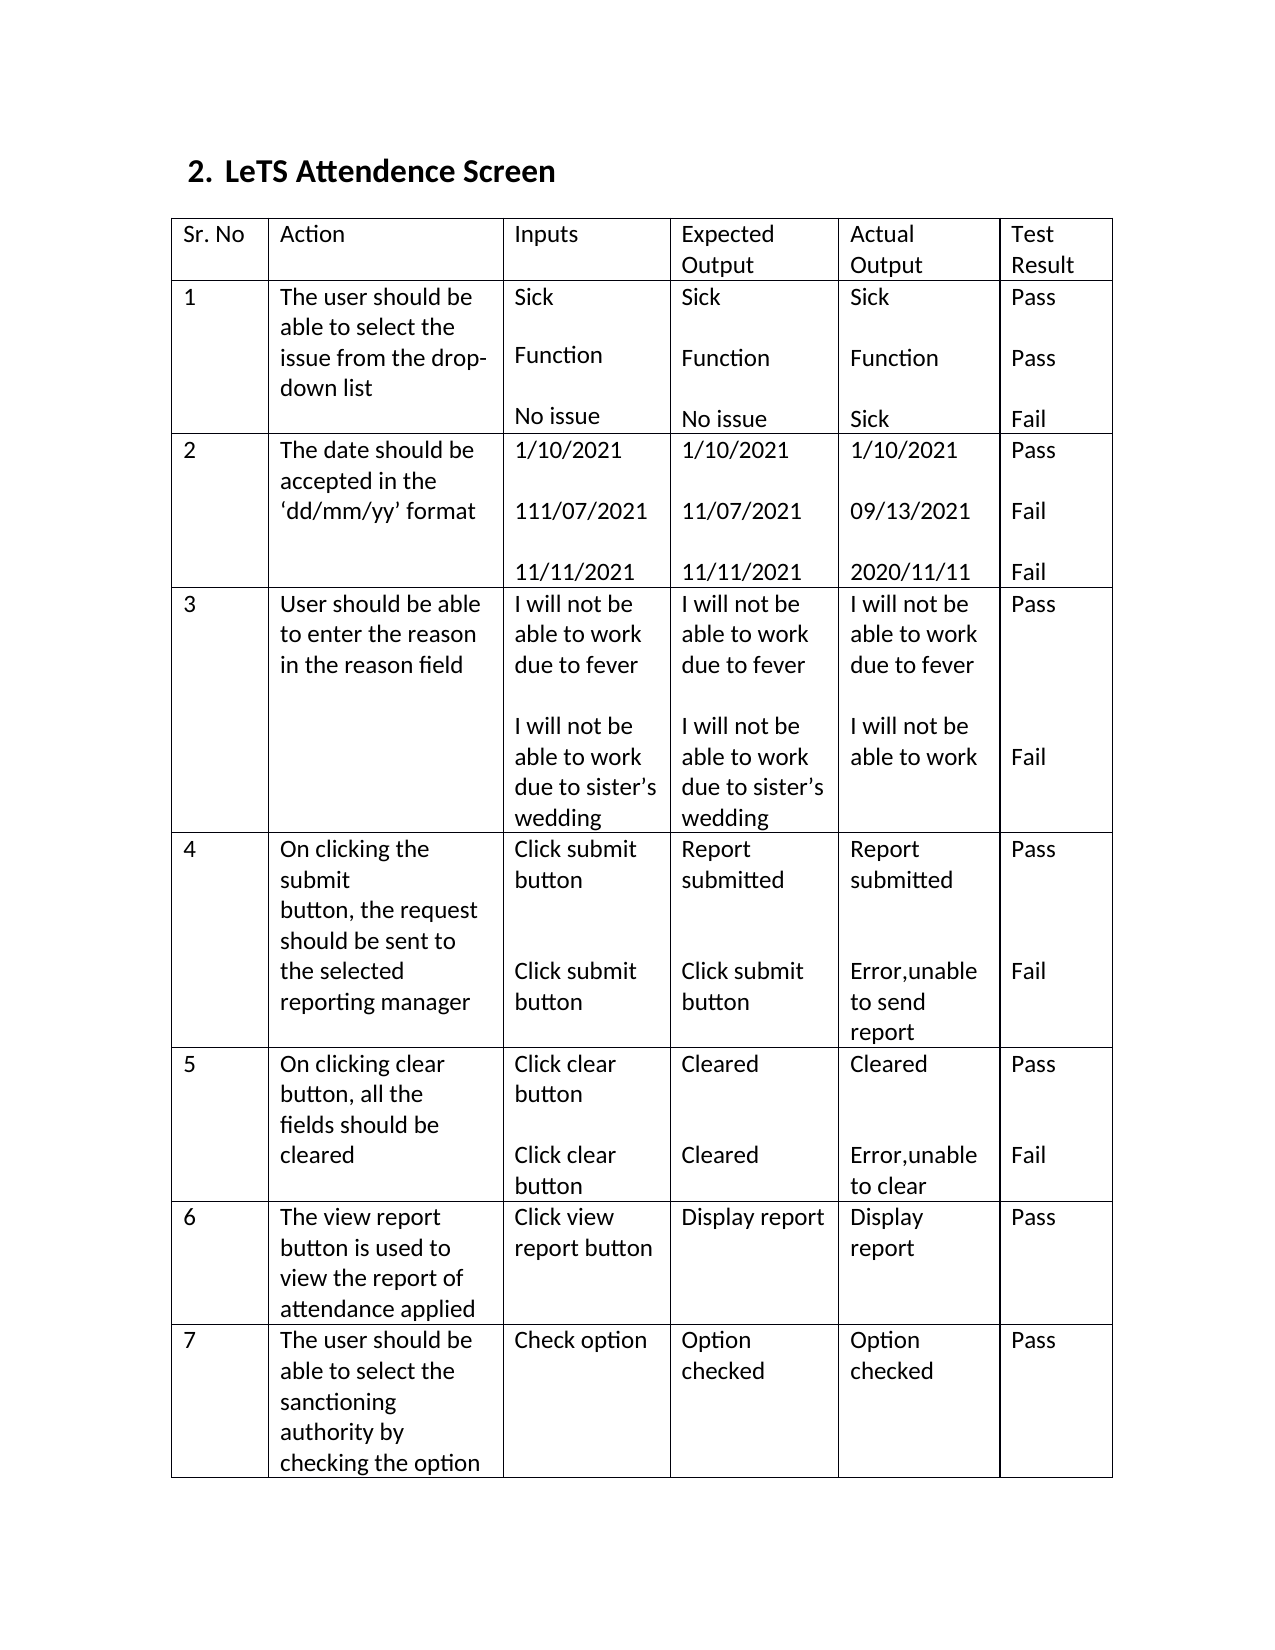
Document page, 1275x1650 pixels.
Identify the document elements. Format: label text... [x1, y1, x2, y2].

table_cell 4 [172, 833, 268, 1047]
table_cell 1/10/2021 09/13/2021 2020/11/11 [839, 434, 999, 587]
table_header Expected Output [671, 219, 838, 280]
table_cell Display report [671, 1202, 838, 1324]
table_cell Sick Function No issue [671, 281, 838, 433]
table_cell Pass [1001, 1325, 1112, 1477]
table_cell Pass Fail [1001, 1048, 1112, 1201]
table_cell Sick Function Sick [839, 281, 999, 433]
table_cell I will not be able to work due to fever I will not be able to work [839, 588, 999, 832]
table_cell 1/10/2021 111/07/2021 11/11/2021 [504, 434, 670, 587]
table_cell Pass Pass Fail [1001, 281, 1112, 433]
table_cell Report submitted Error,unable to send report [839, 833, 999, 1047]
table_cell Report submitted Click submit button [671, 833, 838, 1047]
table_cell The date should be accepted in the ‘dd/mm/yy’ format [269, 434, 503, 587]
table_cell Pass Fail [1001, 588, 1112, 832]
table_cell Check option [504, 1325, 670, 1477]
table_cell The user should be able to select the sanctioning authority by checking the option [269, 1325, 503, 1477]
table_cell Cleared Cleared [671, 1048, 838, 1201]
table_cell On clicking clear button, all the fields should be cleared [269, 1048, 503, 1201]
table_cell 1/10/2021 11/07/2021 11/11/2021 [671, 434, 838, 587]
table_cell I will not be able to work due to fever I will not be able to work due to sister’s wedding [504, 588, 670, 832]
table_cell 1 [172, 281, 268, 433]
table_cell On clicking the submit button, the request should be sent to the selected reporting manager [269, 833, 503, 1047]
table_cell Cleared Error,unable to clear [839, 1048, 999, 1201]
table_cell Click clear button Click clear button [504, 1048, 670, 1201]
table_cell Click submit button Click submit button [504, 833, 670, 1047]
table_cell Option checked [839, 1325, 999, 1477]
table_cell 5 [172, 1048, 268, 1201]
table_cell Sick Function No issue [504, 281, 670, 433]
table_cell Option checked [671, 1325, 838, 1477]
table_cell 7 [172, 1325, 268, 1477]
table_cell The view report button is used to view the report of attendance applied [269, 1202, 503, 1324]
table_cell Display report [839, 1202, 999, 1324]
table_cell I will not be able to work due to fever I will not be able to work due to sister’s wedding [671, 588, 838, 832]
table_header Action [269, 219, 503, 280]
table_header Actual Output [839, 219, 999, 280]
table_header Inputs [504, 219, 670, 280]
list LeTS Attendence Screen [187, 150, 1125, 191]
table_cell Pass Fail Fail [1001, 434, 1112, 587]
table_cell Pass [1001, 1202, 1112, 1324]
table_cell 6 [172, 1202, 268, 1324]
table_header Test Result [1001, 219, 1112, 280]
table_header Sr. No [172, 219, 268, 280]
table_cell The user should be able to select the issue from the drop-down list [269, 281, 503, 433]
table_cell Click view report button [504, 1202, 670, 1324]
table_cell 2 [172, 434, 268, 587]
table_cell Pass Fail [1001, 833, 1112, 1047]
table_cell User should be able to enter the reason in the reason field [269, 588, 503, 832]
table_cell 3 [172, 588, 268, 832]
